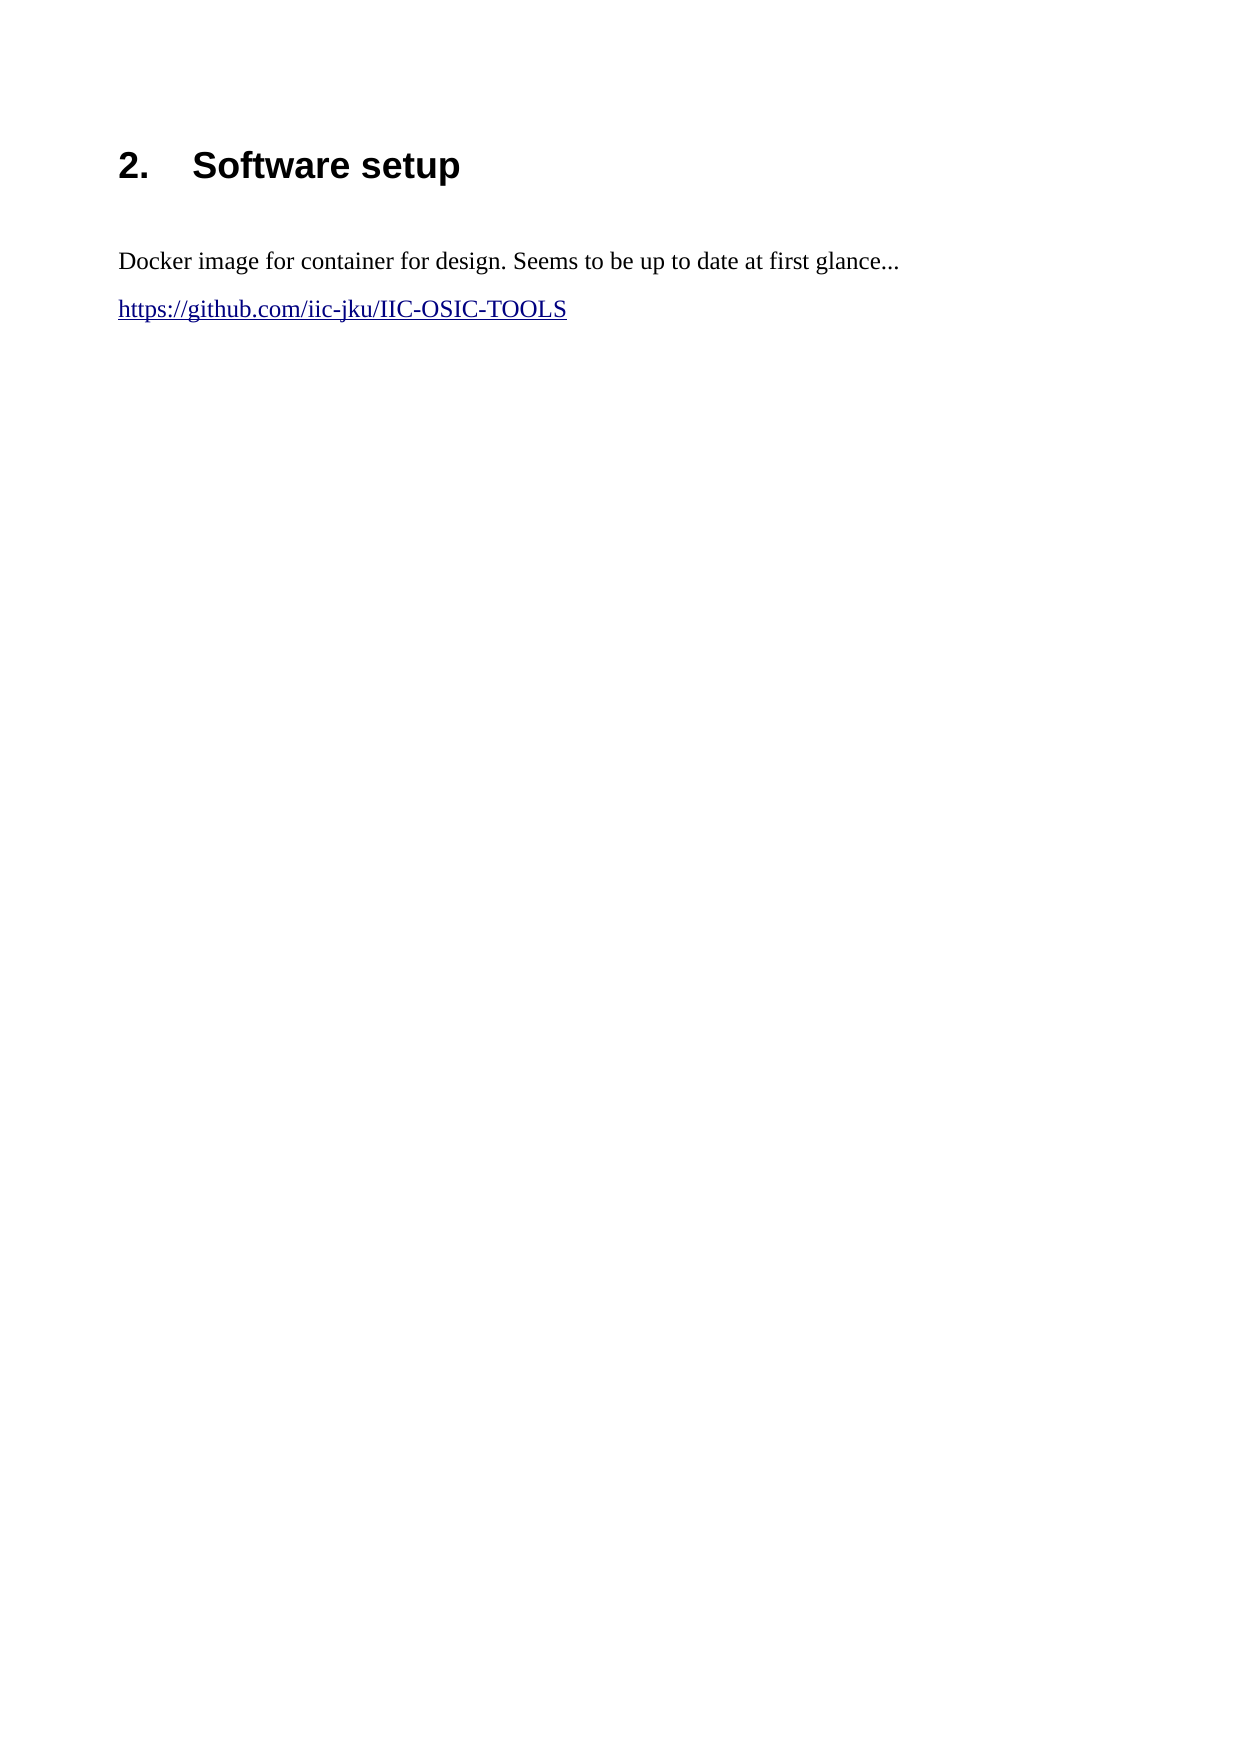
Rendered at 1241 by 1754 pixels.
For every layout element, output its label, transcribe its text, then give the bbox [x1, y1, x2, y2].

text https://github.com/iic-jku/IIC-OSIC-TOOLS [118, 294, 1122, 323]
subtitle Software setup [118, 143, 1122, 186]
text Docker image for container for design. Seems to be up to date at first glance... [118, 246, 1122, 275]
